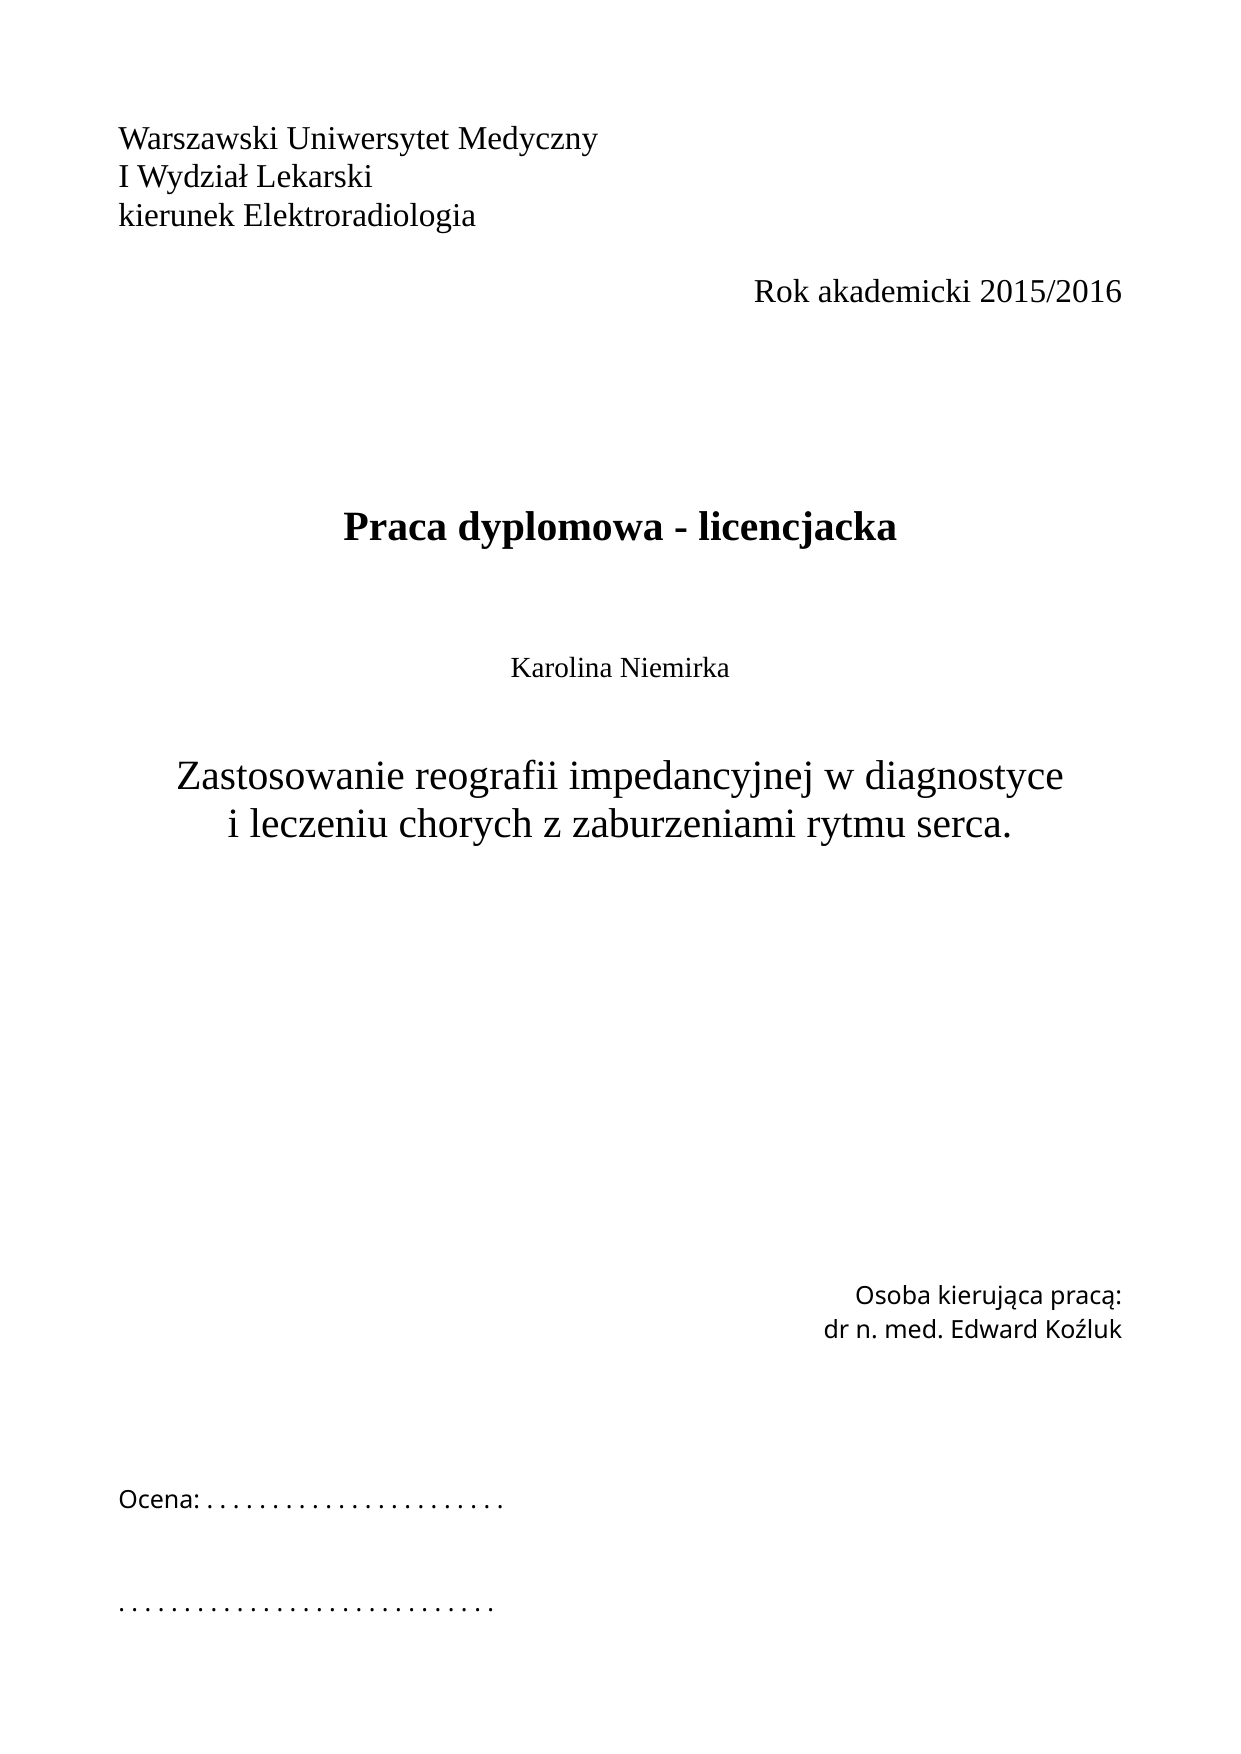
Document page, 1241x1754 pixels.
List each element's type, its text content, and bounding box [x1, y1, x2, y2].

text dr n. med. Edward Koźluk [118, 1312, 1122, 1346]
text Warszawski Uniwersytet Medyczny [118, 118, 1122, 156]
text Karolina Niemirka [118, 650, 1122, 683]
text Ocena: . . . . . . . . . . . . . . . . . . . . . . . [118, 1482, 1122, 1516]
text I Wydział Lekarski [118, 156, 1122, 195]
text Praca dyplomowa - licencjacka [118, 501, 1122, 549]
text Osoba kierująca pracą: [118, 1278, 1122, 1312]
text . . . . . . . . . . . . . . . . . . . . . . . . . . . . . [118, 1584, 1122, 1618]
text Zastosowanie reografii impedancyjnej w diagnostyce i leczeniu chorych z zaburzeniami rytmu serca. [118, 751, 1122, 846]
text kierunek Elektroradiologia [118, 195, 1122, 233]
text Rok akademicki 2015/2016 [118, 271, 1122, 310]
